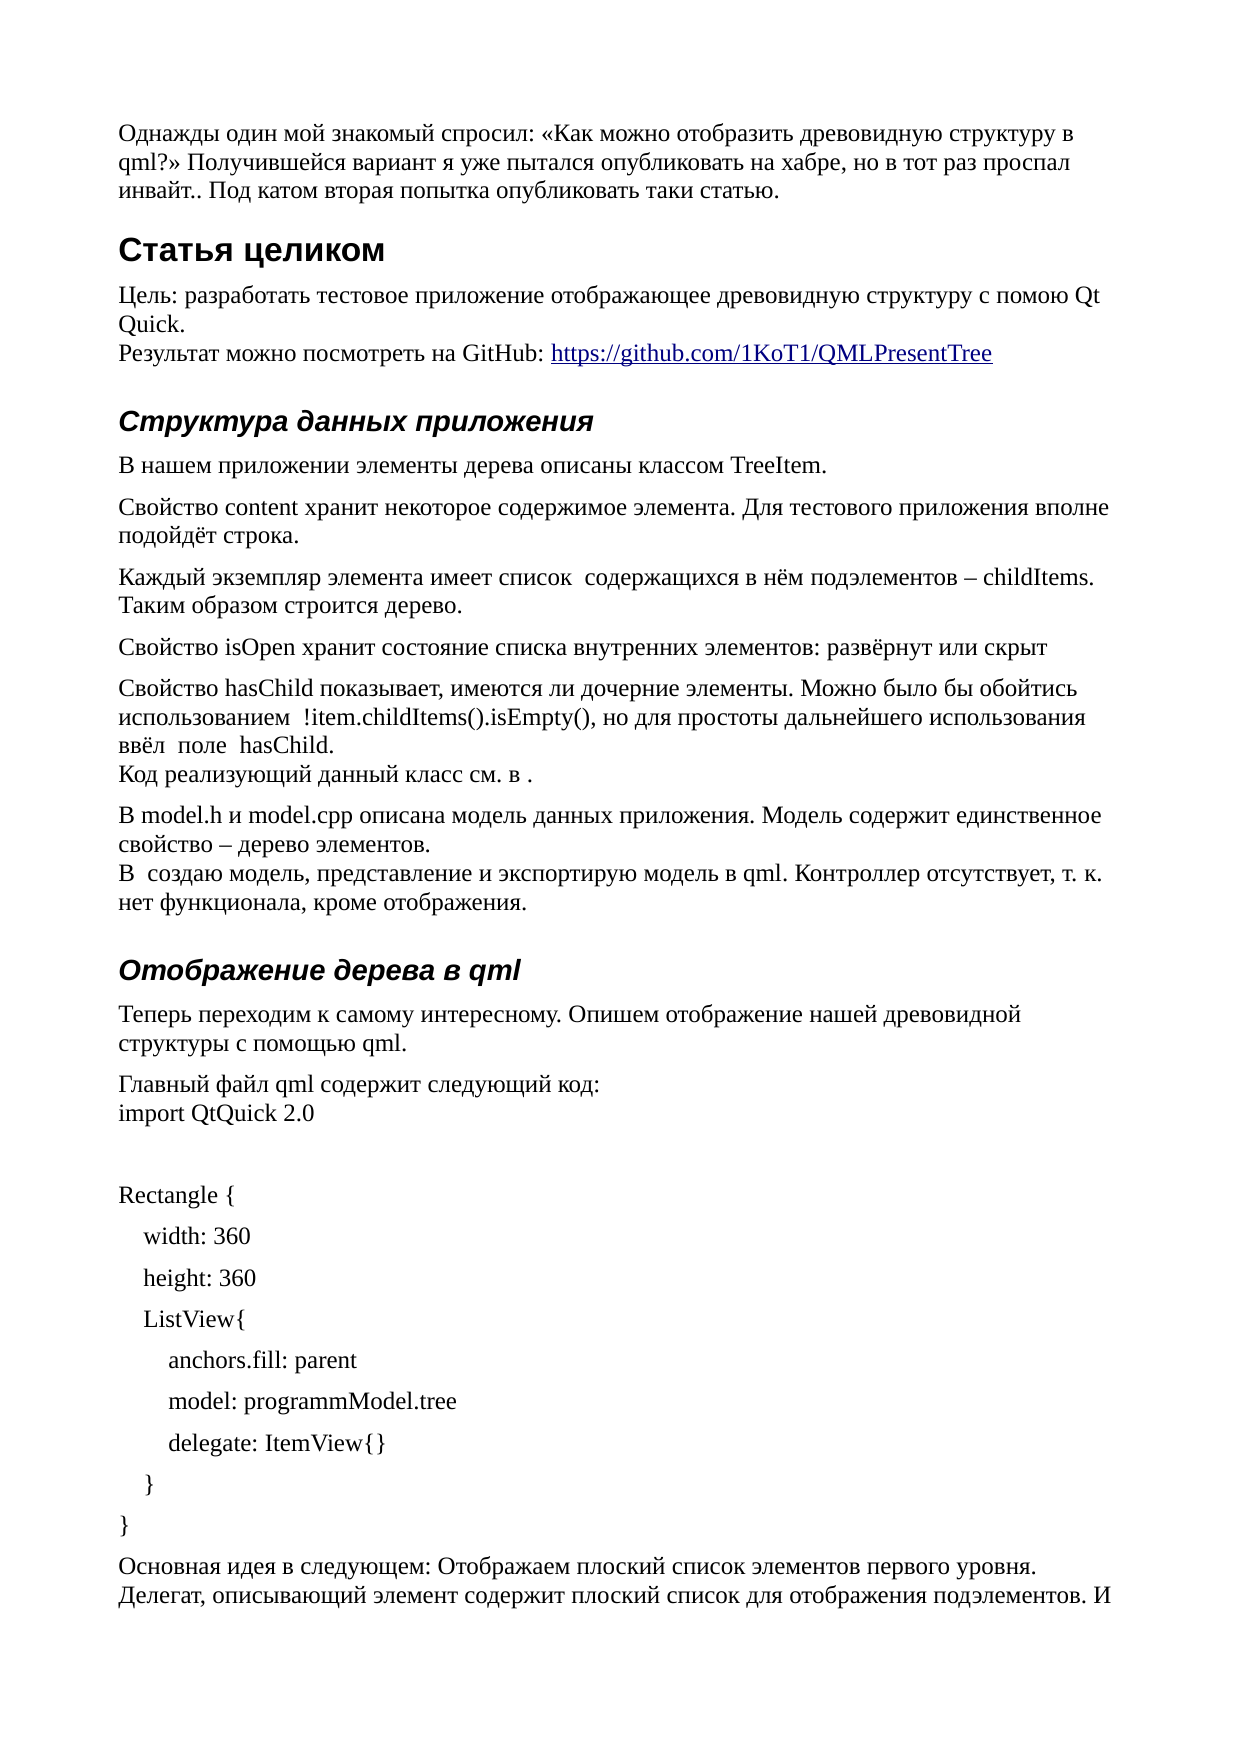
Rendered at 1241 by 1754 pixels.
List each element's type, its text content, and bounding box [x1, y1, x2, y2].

text Главный файл qml содержит следующий код: import QtQuick 2.0 [118, 1069, 1122, 1126]
text В нашем приложении элементы дерева описаны классом TreeItem. [118, 450, 1122, 479]
text Свойство content хранит некоторое содержимое элемента. Для тестового приложения вполне подойдёт строка. [118, 492, 1122, 549]
subtitle Статья целиком [118, 229, 1122, 268]
text model: programmModel.tree [118, 1386, 1122, 1415]
subtitle Отображение дерева в qml [118, 953, 1122, 986]
text Свойство hasChild показывает, имеются ли дочерние элементы. Можно было бы обойтись использованием !item.childItems().isEmpty(), но для простоты дальнейшего использования ввёл поле hasChild. Код реализующий данный класс см. в . [118, 673, 1122, 788]
text height: 360 [118, 1263, 1122, 1291]
text } [118, 1510, 1122, 1539]
subtitle Структура данных приложения [118, 404, 1122, 438]
text Теперь переходим к самому интересному. Опишем отображение нашей древовидной структуры с помощью qml. [118, 999, 1122, 1056]
text Основная идея в следующем: Отображаем плоский список элементов первого уровня. Делегат, описывающий элемент содержит плоский список для отображения подэлементов. И [118, 1551, 1122, 1609]
text Цель: разработать тестовое приложение отображающее древовидную структуру с помою Qt Quick. Результат можно посмотреть на GitHub: https://github.com/1KoT1/QMLPresentTree [118, 281, 1122, 367]
text Свойство isOpen хранит состояние списка внутренних элементов: развёрнут или скрыт [118, 632, 1122, 660]
text ListView{ [118, 1304, 1122, 1333]
text width: 360 [118, 1221, 1122, 1250]
text Однажды один мой знакомый спросил: «Как можно отобразить древовидную структуру в qml?» Получившейся вариант я уже пытался опубликовать на хабре, но в тот раз проспал инвайт.. Под катом вторая попытка опубликовать таки статью. [118, 118, 1122, 204]
text anchors.fill: parent [118, 1345, 1122, 1374]
text Rectangle { [118, 1180, 1122, 1209]
text В model.h и model.cpp описана модель данных приложения. Модель содержит единственное свойство – дерево элементов. В создаю модель, представление и экспортирую модель в qml. Контроллер отсутствует, т. к. нет функционала, кроме отображения. [118, 800, 1122, 915]
text } [118, 1469, 1122, 1498]
text Каждый экземпляр элемента имеет список содержащихся в нём подэлементов – childItems. Таким образом строится дерево. [118, 562, 1122, 619]
text delegate: ItemView{} [118, 1428, 1122, 1456]
